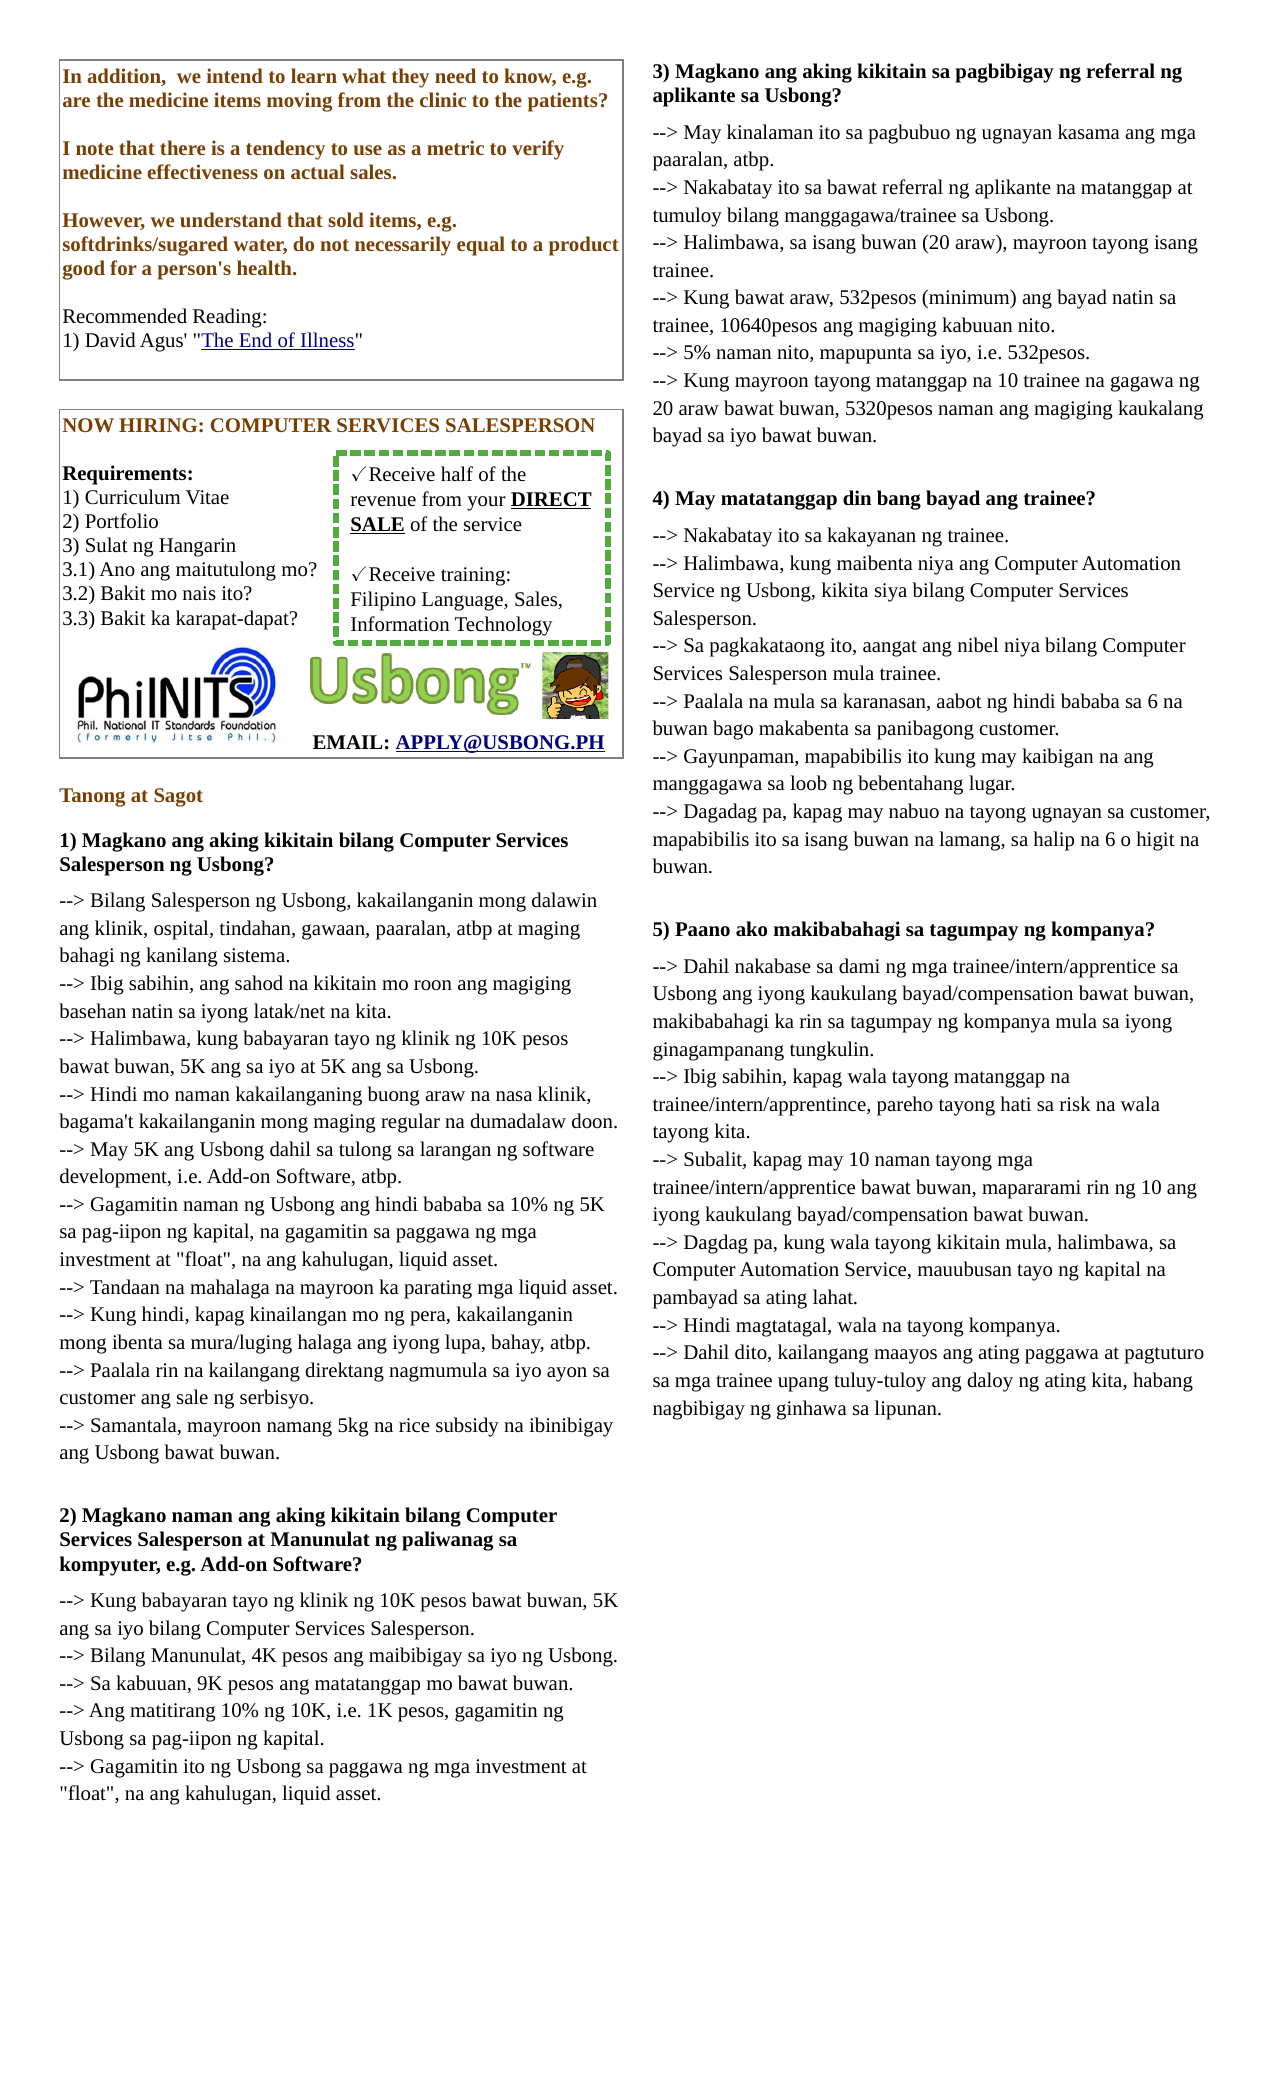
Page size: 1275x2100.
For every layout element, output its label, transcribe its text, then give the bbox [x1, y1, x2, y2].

picture [542, 652, 609, 719]
text --> Kung babayaran tayo ng klinik ng 10K pesos bawat buwan, 5K ang sa iyo bilang Computer Services Salesperson. --> Bilang Manunulat, 4K pesos ang maibibigay sa iyo ng Usbong. --> Sa kabuuan, 9K pesos ang matatanggap mo bawat buwan. --> Ang matitirang 10% ng 10K, i.e. 1K pesos, gagamitin ng Usbong sa pag-iipon ng kapital. --> Gagamitin ito ng Usbong sa paggawa ng mga investment at "float", na ang kahulugan, liquid asset. [59, 1588, 623, 1805]
subtitle Tanong at Sagot [59, 783, 623, 807]
subtitle 5) Paano ako makibabahagi sa tagumpay ng kompanya? [652, 917, 1216, 941]
table_header In addition, we intend to learn what they need to know, e.g. are the medicine items moving from the clinic to the patients? I note that there is a tendency to use as a metric to verify medicine effectiveness on actual sales. However, we understand that sold items, e.g. softdrinks/sugared water, do not necessarily equal to a product good for a person's health. Recommended Reading: 1) David Agus' "The End of Illness" [60, 61, 622, 379]
text --> Dahil nakabase sa dami ng mga trainee/intern/apprentice sa Usbong ang iyong kaukulang bayad/compensation bawat buwan, makibabahagi ka rin sa tagumpay ng kompanya mula sa iyong ginagampanang tungkulin. --> Ibig sabihin, kapag wala tayong matanggap na trainee/intern/apprentince, pareho tayong hati sa risk na wala tayong kita. --> Subalit, kapag may 10 naman tayong mga trainee/intern/apprentice bawat buwan, mapararami rin ng 10 ang iyong kaukulang bayad/compensation bawat buwan. --> Dagdag pa, kung wala tayong kikitain mula, halimbawa, sa Computer Automation Service, mauubusan tayo ng kapital na pambayad sa ating lahat. --> Hindi magtatagal, wala na tayong kompanya. --> Dahil dito, kailangang maayos ang ating paggawa at pagtuturo sa mga trainee upang tuluy-tuloy ang daloy ng ating kita, habang nagbibigay ng ginhawa sa lipunan. [652, 954, 1216, 1419]
text --> Bilang Salesperson ng Usbong, kakailanganin mong dalawin ang klinik, ospital, tindahan, gawaan, paaralan, atbp at maging bahagi ng kanilang sistema. --> Ibig sabihin, ang sahod na kikitain mo roon ang magiging basehan natin sa iyong latak/net na kita. --> Halimbawa, kung babayaran tayo ng klinik ng 10K pesos bawat buwan, 5K ang sa iyo at 5K ang sa Usbong. --> Hindi mo naman kakailanganing buong araw na nasa klinik, bagama't kakailanganin mong maging regular na dumadalaw doon. --> May 5K ang Usbong dahil sa tulong sa larangan ng software development, i.e. Add-on Software, atbp. --> Gagamitin naman ng Usbong ang hindi bababa sa 10% ng 5K sa pag-iipon ng kapital, na gagamitin sa paggawa ng mga investment at "float", na ang kahulugan, liquid asset. --> Tandaan na mahalaga na mayroon ka parating mga liquid asset. --> Kung hindi, kapag kinailangan mo ng pera, kakailanganin mong ibenta sa mura/luging halaga ang iyong lupa, bahay, atbp. --> Paalala rin na kailangang direktang nagmumula sa iyo ayon sa customer ang sale ng serbisyo. --> Samantala, mayroon namang 5kg na rice subsidy na ibinibigay ang Usbong bawat buwan. [59, 888, 623, 1464]
subtitle 2) Magkano naman ang aking kikitain bilang Computer Services Salesperson at Manunulat ng paliwanag sa kompyuter, e.g. Add-on Software? [59, 1503, 623, 1576]
subtitle 3) Magkano ang aking kikitain sa pagbibigay ng referral ng aplikante sa Usbong? [652, 59, 1216, 107]
text --> May kinalaman ito sa pagbubuo ng ugnayan kasama ang mga paaralan, atbp. --> Nakabatay ito sa bawat referral ng aplikante na matanggap at tumuloy bilang manggagawa/trainee sa Usbong. --> Halimbawa, sa isang buwan (20 araw), mayroon tayong isang trainee. --> Kung bawat araw, 532pesos (minimum) ang bayad natin sa trainee, 10640pesos ang magiging kabuuan nito. --> 5% naman nito, mapupunta sa iyo, i.e. 532pesos. --> Kung mayroon tayong matanggap na 10 trainee na gagawa ng 20 araw bawat buwan, 5320pesos naman ang magiging kaukalang bayad sa iyo bawat buwan. [652, 120, 1216, 447]
picture [310, 653, 531, 715]
text --> Nakabatay ito sa kakayanan ng trainee. --> Halimbawa, kung maibenta niya ang Computer Automation Service ng Usbong, kikita siya bilang Computer Services Salesperson. --> Sa pagkakataong ito, aangat ang nibel niya bilang Computer Services Salesperson mula trainee. --> Paalala na mula sa karanasan, aabot ng hindi bababa sa 6 na buwan bago makabenta sa panibagong customer. --> Gayunpaman, mapabibilis ito kung may kaibigan na ang manggagawa sa loob ng bebentahang lugar. --> Dagadag pa, kapag may nabuo na tayong ugnayan sa customer, mapabibilis ito sa isang buwan na lamang, sa halip na 6 o higit na buwan. [652, 523, 1216, 878]
subtitle 1) Magkano ang aking kikitain bilang Computer Services Salesperson ng Usbong? [59, 828, 623, 876]
subtitle 4) May matatanggap din bang bayad ang trainee? [652, 486, 1216, 510]
table_header NOW HIRING: COMPUTER SERVICES SALESPERSON Requirements: 1) Curriculum Vitae 2) Portfolio 3) Sulat ng Hangarin 3.1) Ano ang maitutulong mo? 3.2) Bakit mo nais ito? 3.3) Bakit ka karapat-dapat? EMAIL: APPLY@USBONG.PH [60, 410, 622, 757]
picture [71, 644, 282, 745]
